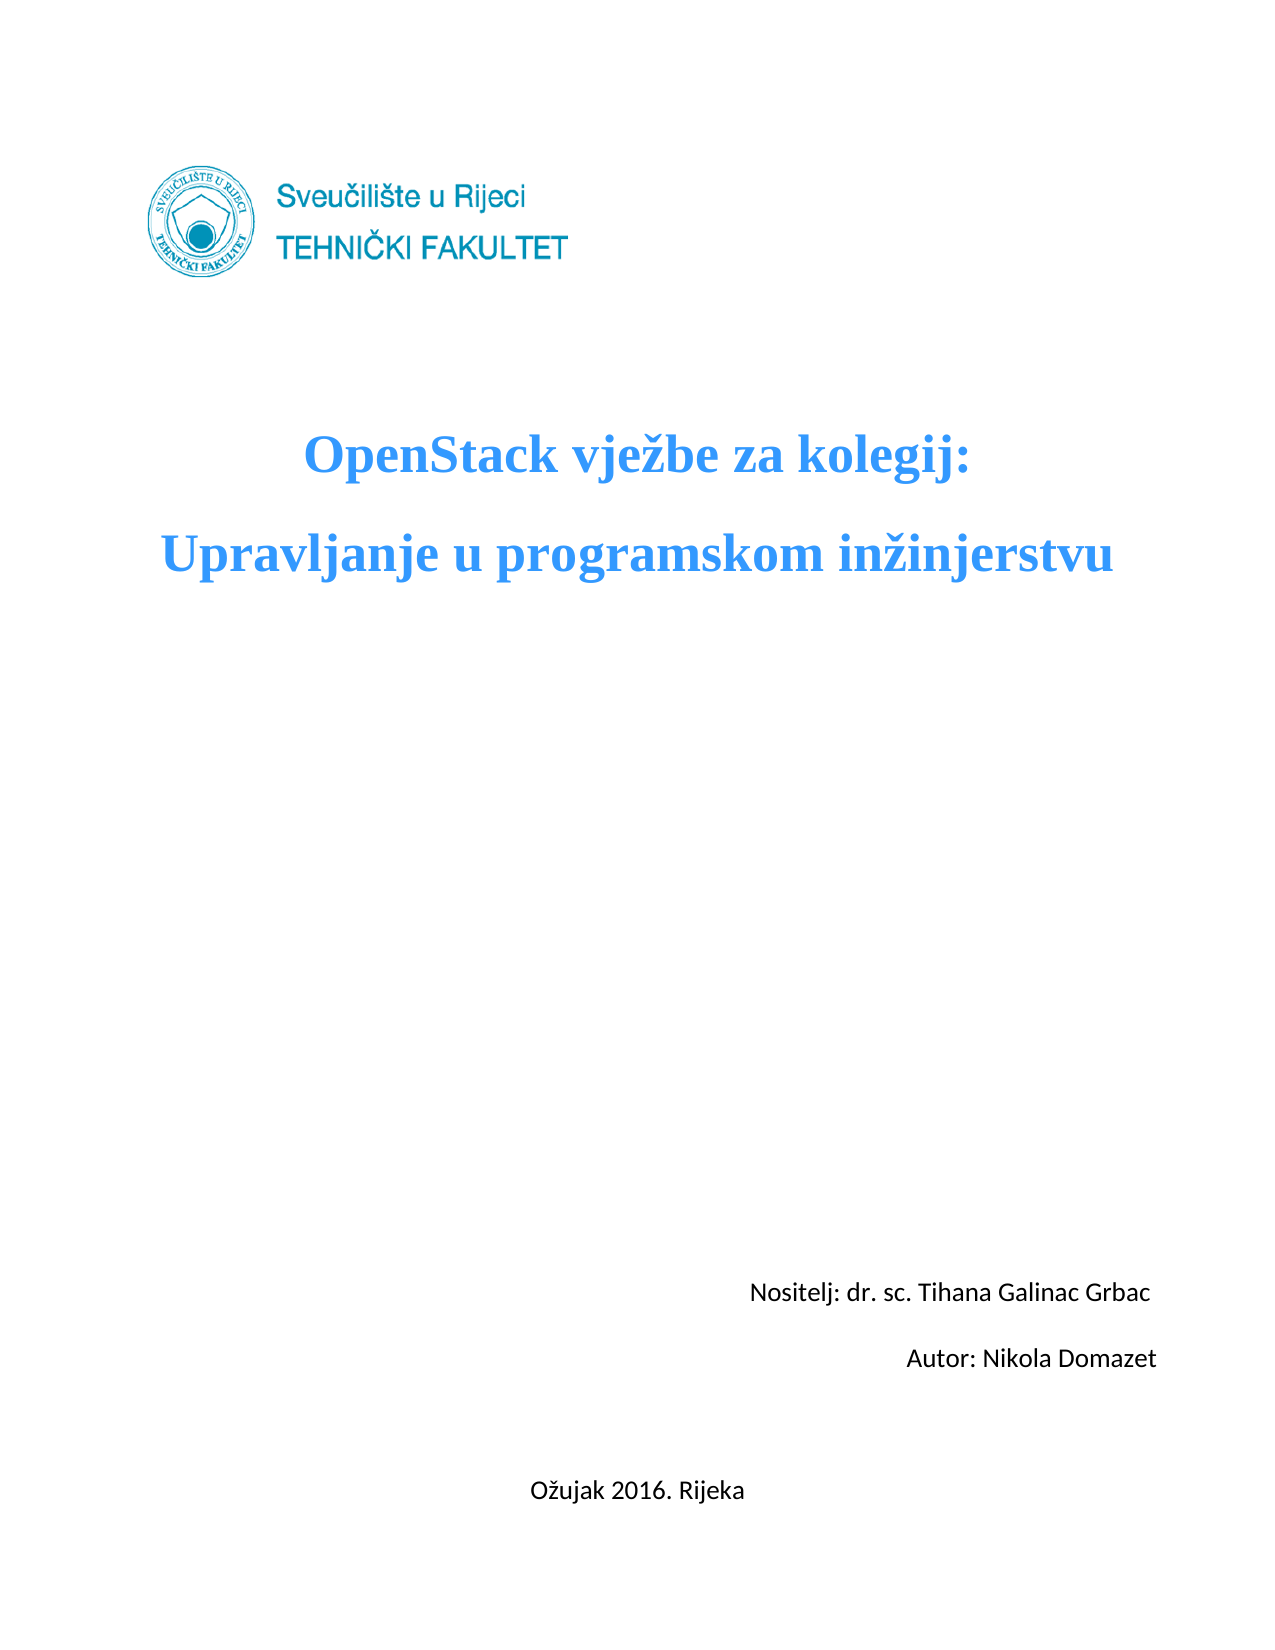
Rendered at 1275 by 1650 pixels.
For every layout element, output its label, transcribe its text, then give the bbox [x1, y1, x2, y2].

text OpenStack vježbe za kolegij: [118, 422, 1157, 484]
text Upravljanje u programskom inžinjerstvu [118, 521, 1157, 583]
text Ožujak 2016. Rijeka [118, 1473, 1157, 1507]
text Nositelj: dr. sc. Tihana Galinac Grbac [118, 1275, 1157, 1308]
text Autor: Nikola Domazet [118, 1341, 1157, 1374]
picture [101, 118, 610, 324]
